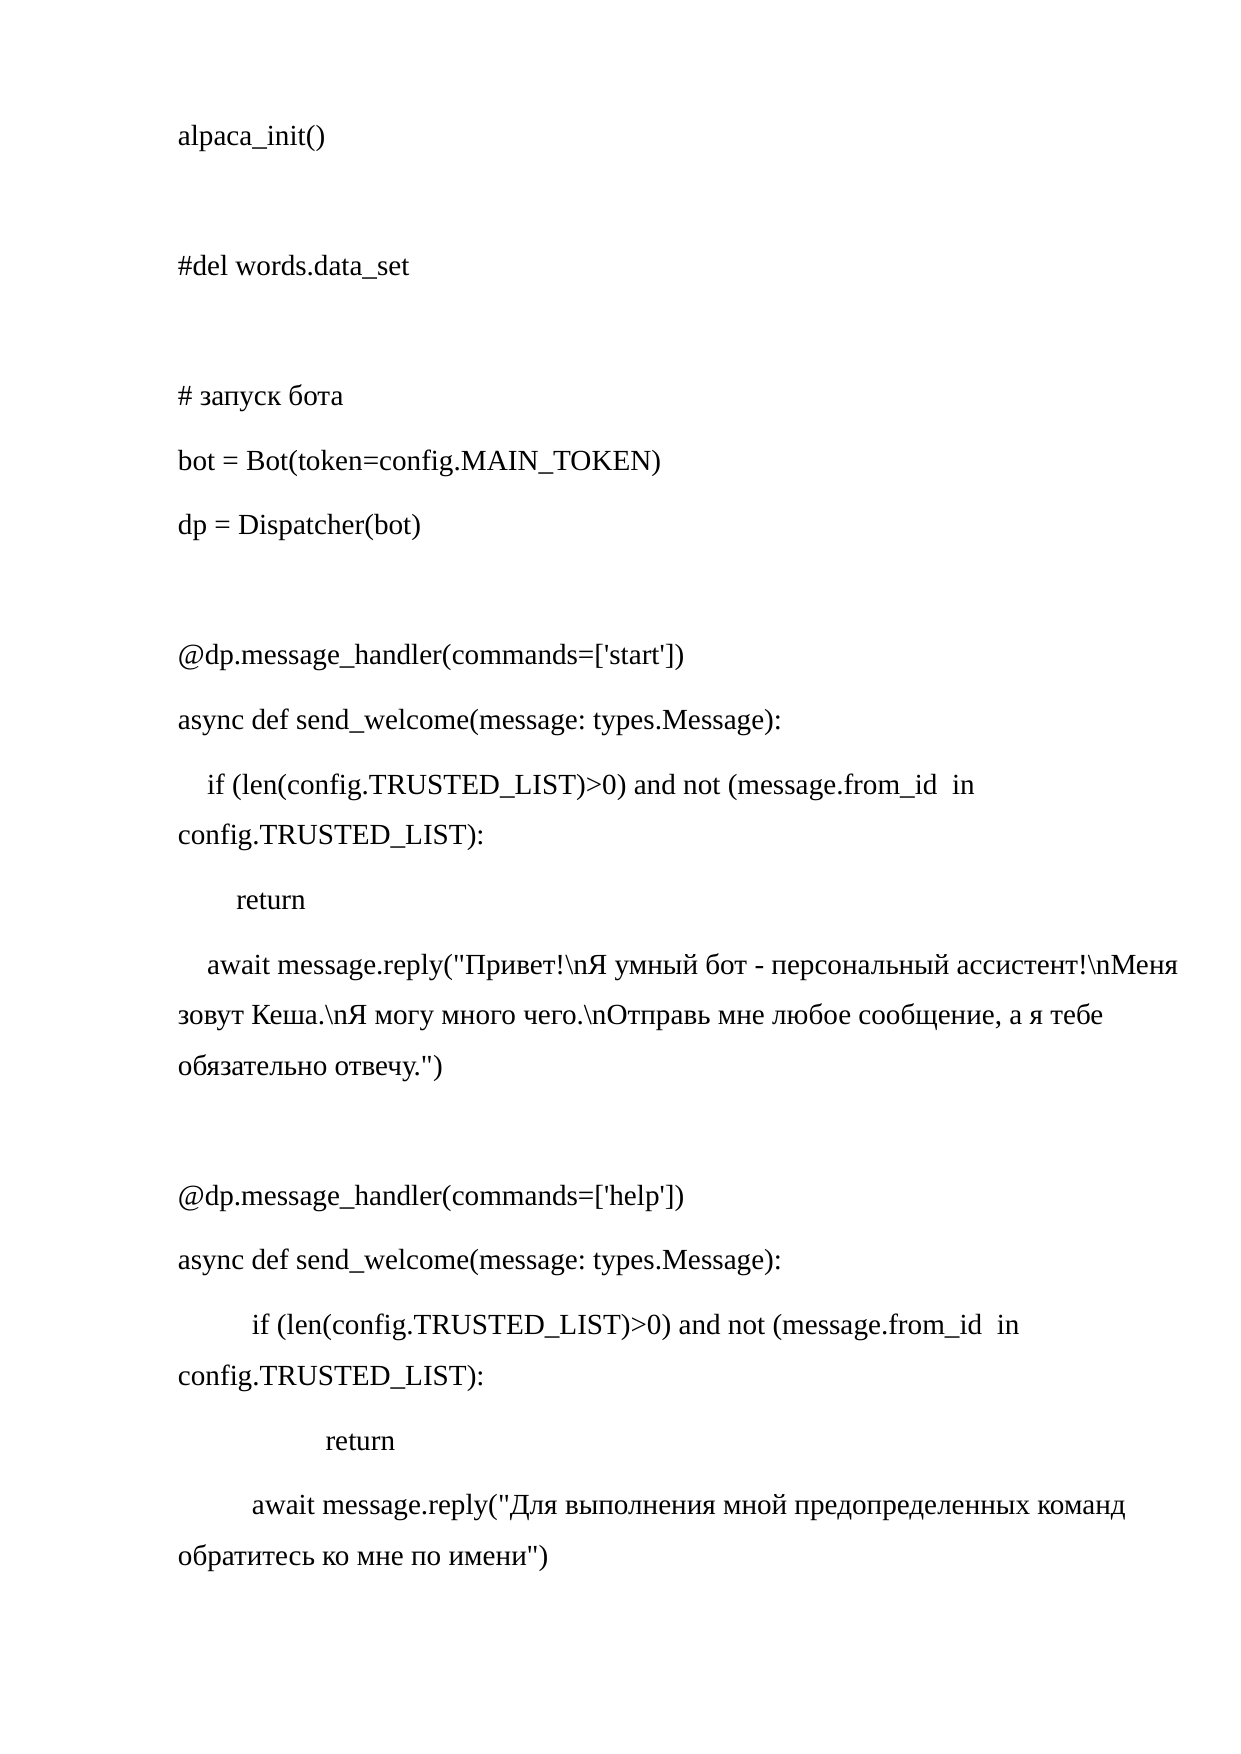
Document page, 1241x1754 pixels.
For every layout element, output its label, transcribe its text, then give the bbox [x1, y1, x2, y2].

text async def send_welcome(message: types.Message): [178, 1242, 1182, 1276]
text bot = Bot(token=config.MAIN_TOKEN) [178, 443, 1182, 476]
text await message.reply("Привет!\nЯ умный бот - персональный ассистент!\nМеня зовут Кеша.\nЯ могу много чего.\nОтправь мне любое сообщение, а я тебе обязательно отвечу.") [178, 947, 1182, 1081]
text @dp.message_handler(commands=['help']) [178, 1178, 1182, 1211]
text if (len(config.TRUSTED_LIST)>0) and not (message.from_id in config.TRUSTED_LIST): [178, 1307, 1182, 1391]
text dp = Dispatcher(bot) [178, 507, 1182, 541]
text alpaca_init() [178, 118, 1182, 152]
text async def send_welcome(message: types.Message): [178, 702, 1182, 736]
text return [178, 1423, 1182, 1456]
text await message.reply("Для выполнения мной предопределенных команд обратитесь ко мне по имени") [178, 1487, 1182, 1571]
text @dp.message_handler(commands=['start']) [178, 637, 1182, 671]
text if (len(config.TRUSTED_LIST)>0) and not (message.from_id in config.TRUSTED_LIST): [178, 767, 1182, 851]
text #del words.data_set [178, 248, 1182, 281]
text # запуск бота [178, 378, 1182, 411]
text return [178, 882, 1182, 916]
